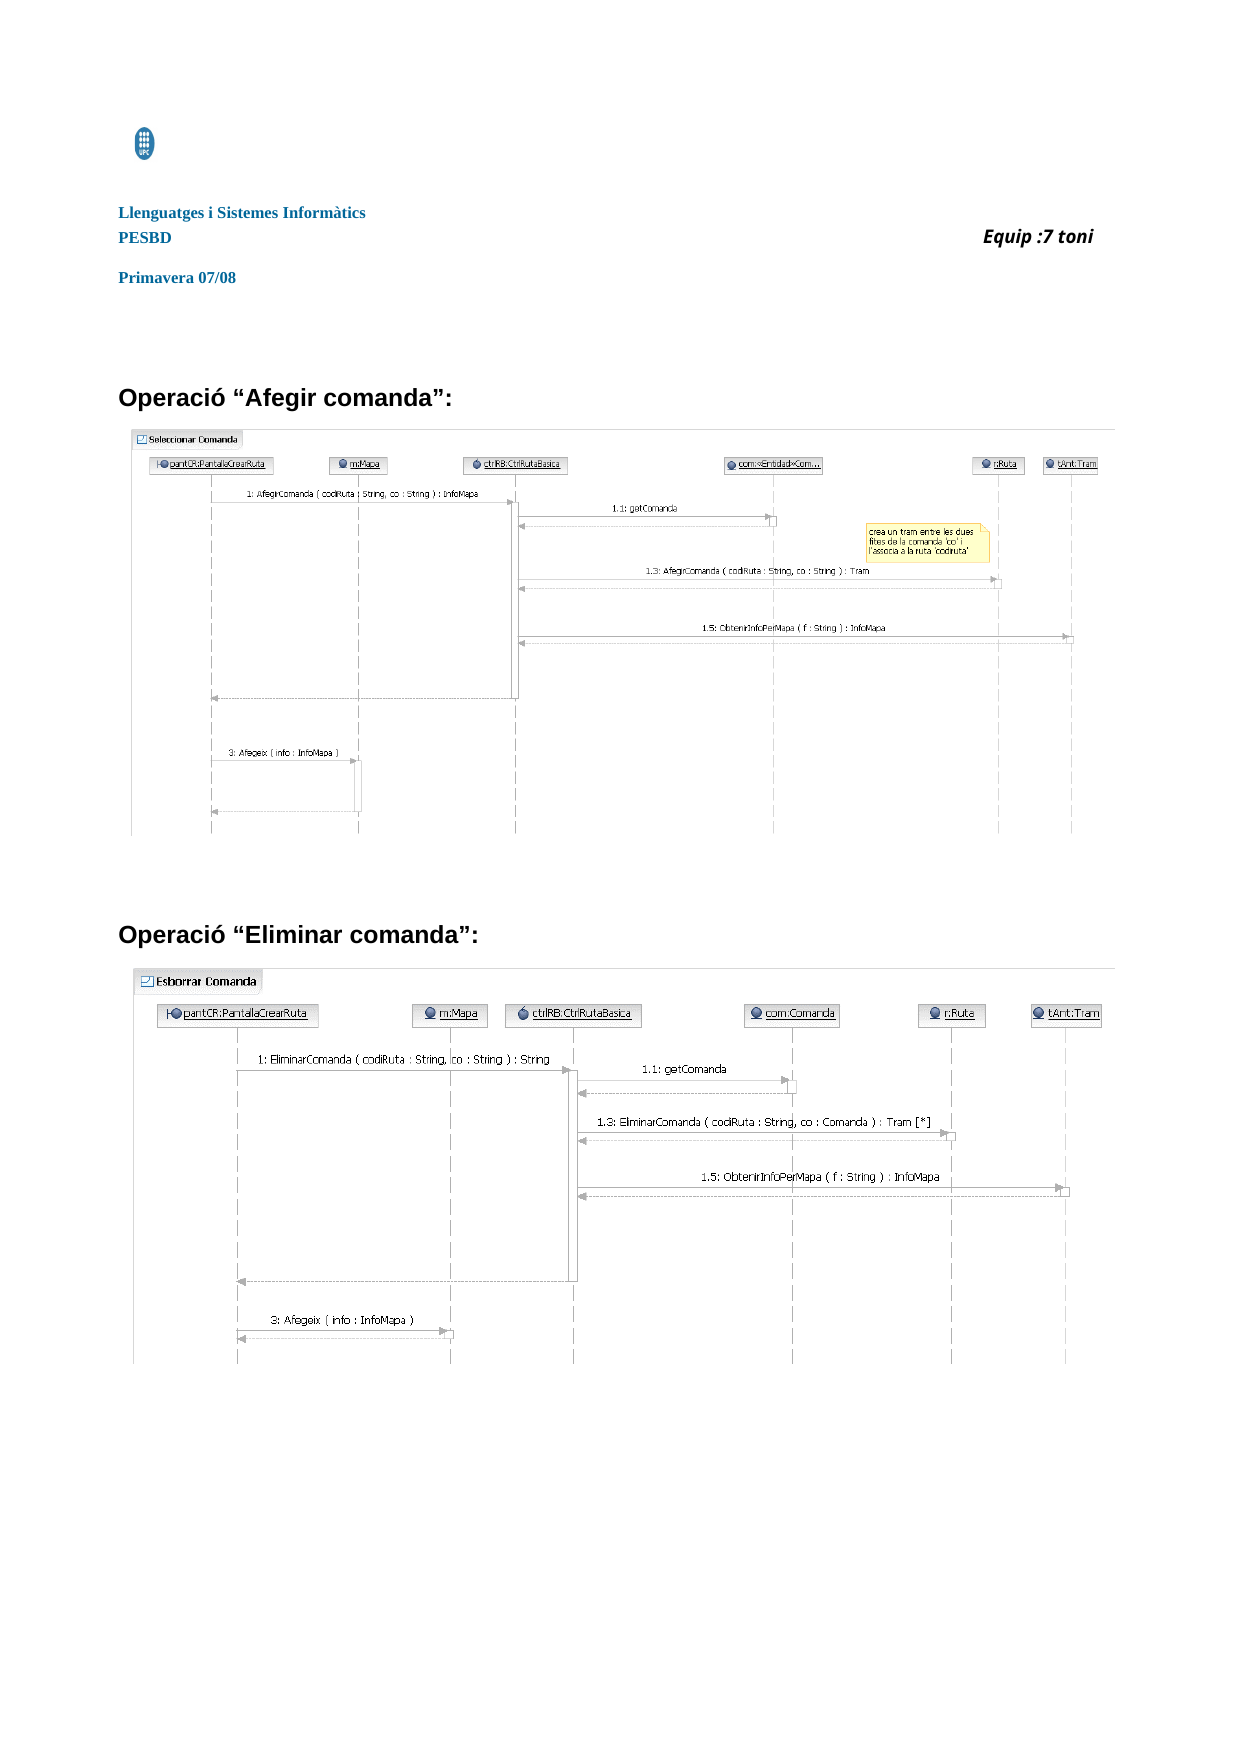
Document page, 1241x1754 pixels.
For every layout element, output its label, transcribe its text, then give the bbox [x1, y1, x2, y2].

picture [125, 960, 1115, 1364]
subtitle Operació “Afegir comanda”: [118, 383, 1122, 412]
subtitle Operació “Eliminar comanda”: [118, 920, 1122, 948]
picture [125, 424, 1115, 836]
